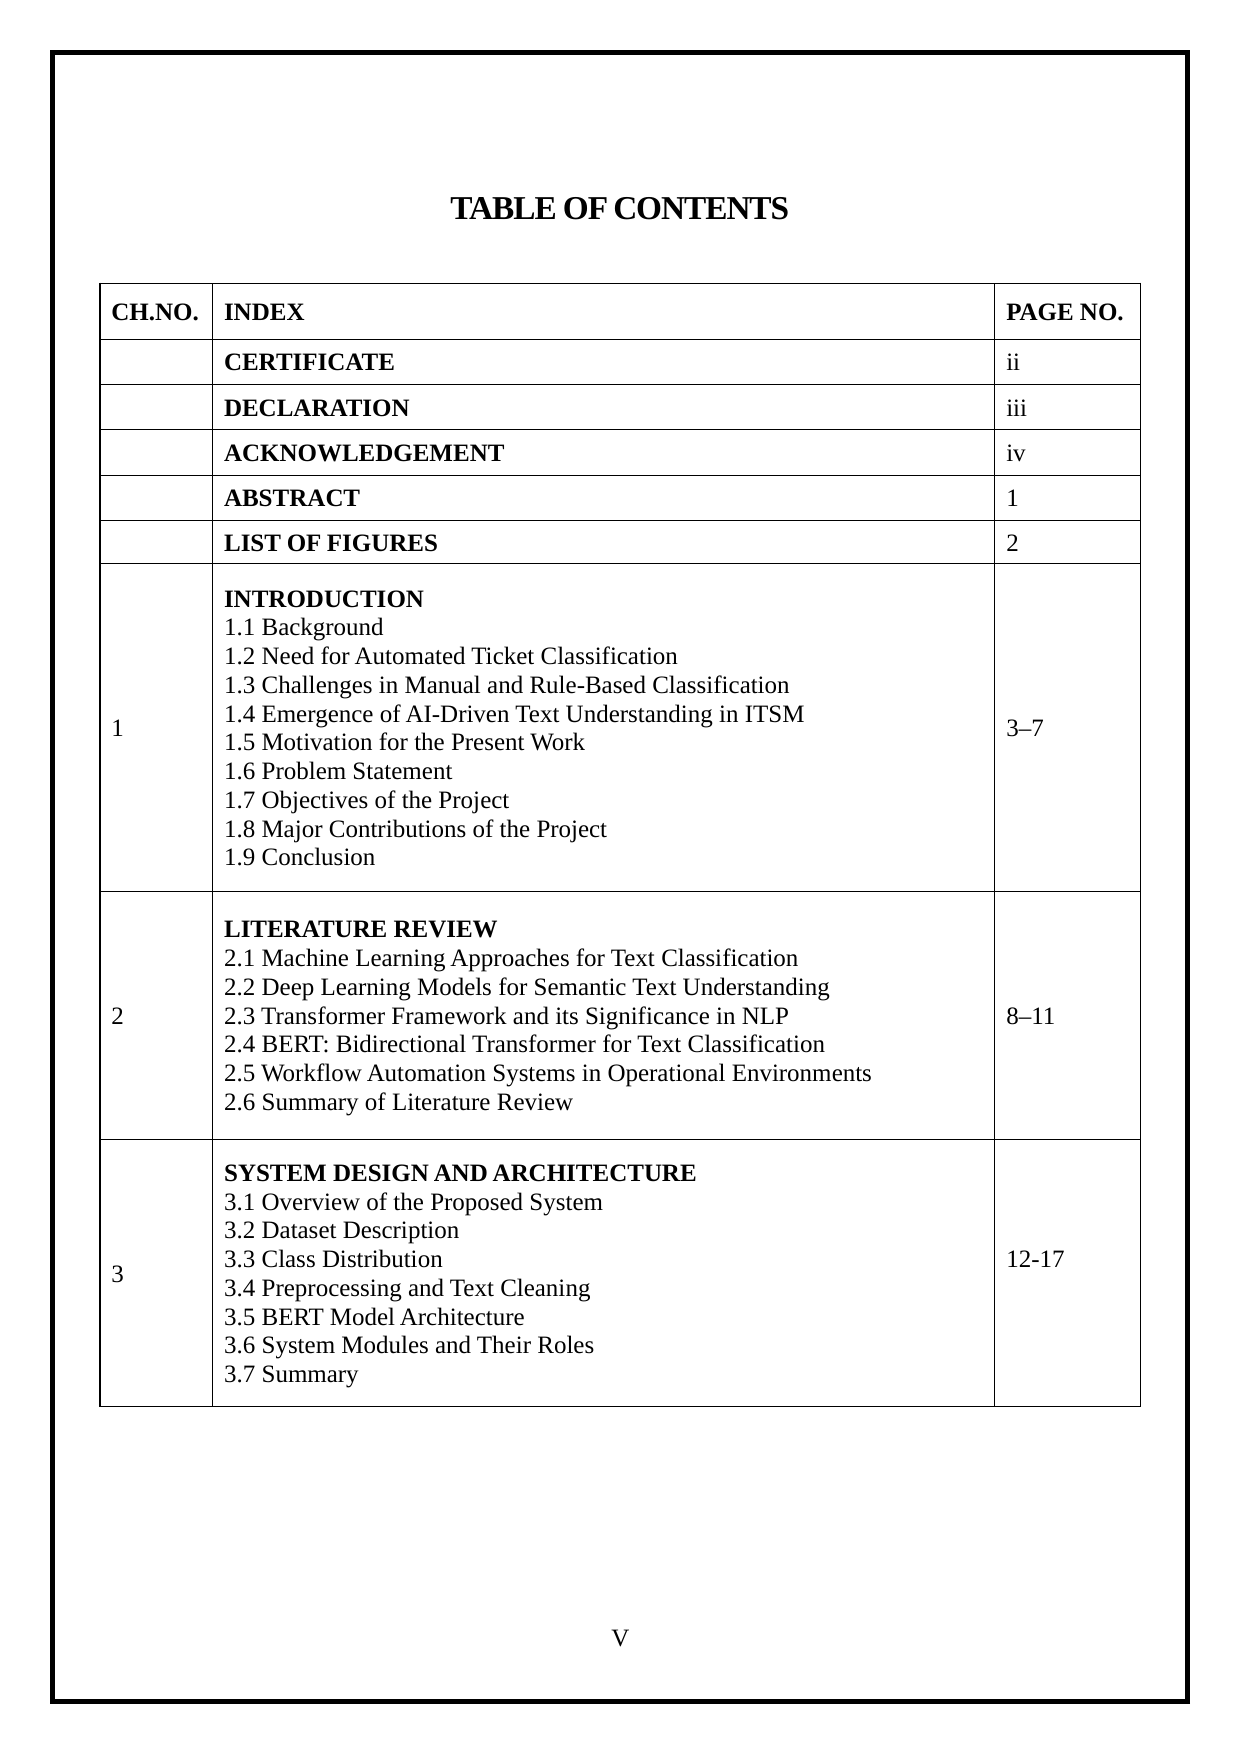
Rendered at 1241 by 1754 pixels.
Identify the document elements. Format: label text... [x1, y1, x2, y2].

table_cell iii [995, 385, 1140, 429]
table_cell 3 [101, 1140, 212, 1406]
table_cell ABSTRACT [213, 476, 994, 520]
table_cell 2 [101, 892, 212, 1139]
table_cell iv [995, 430, 1140, 474]
table_header CH.NO. [101, 284, 212, 339]
table_header INDEX [213, 284, 994, 339]
table_cell INTRODUCTION 1.1 Background 1.2 Need for Automated Ticket Classification 1.3 Challenges in Manual and Rule-Based Classification 1.4 Emergence of AI-Driven Text Understanding in ITSM 1.5 Motivation for the Present Work 1.6 Problem Statement 1.7 Objectives of the Project 1.8 Major Contributions of the Project 1.9 Conclusion [213, 564, 994, 891]
table_cell 1 [101, 564, 212, 891]
table_cell 1 [995, 476, 1140, 520]
table_cell SYSTEM DESIGN AND ARCHITECTURE 3.1 Overview of the Proposed System 3.2 Dataset Description 3.3 Class Distribution 3.4 Preprocessing and Text Cleaning 3.5 BERT Model Architecture 3.6 System Modules and Their Roles 3.7 Summary [213, 1140, 994, 1406]
table_cell 3–7 [995, 564, 1140, 891]
table_cell [101, 340, 212, 384]
table_cell [101, 385, 212, 429]
table_cell LITERATURE REVIEW 2.1 Machine Learning Approaches for Text Classification 2.2 Deep Learning Models for Semantic Text Understanding 2.3 Transformer Framework and its Significance in NLP 2.4 BERT: Bidirectional Transformer for Text Classification 2.5 Workflow Automation Systems in Operational Environments 2.6 Summary of Literature Review [213, 892, 994, 1139]
table_cell CERTIFICATE [213, 340, 994, 384]
table_cell 2 [995, 521, 1140, 563]
table_cell 12-17 [995, 1140, 1140, 1406]
table_cell ACKNOWLEDGEMENT [213, 430, 994, 474]
table_cell 8–11 [995, 892, 1140, 1139]
table_cell [101, 476, 212, 520]
table_cell ii [995, 340, 1140, 384]
table_cell DECLARATION [213, 385, 994, 429]
table_cell [101, 430, 212, 474]
title TABLE OF CONTENTS [150, 188, 1090, 227]
table_cell LIST OF FIGURES [213, 521, 994, 563]
table_cell [101, 521, 212, 563]
table_header PAGE NO. [995, 284, 1140, 339]
